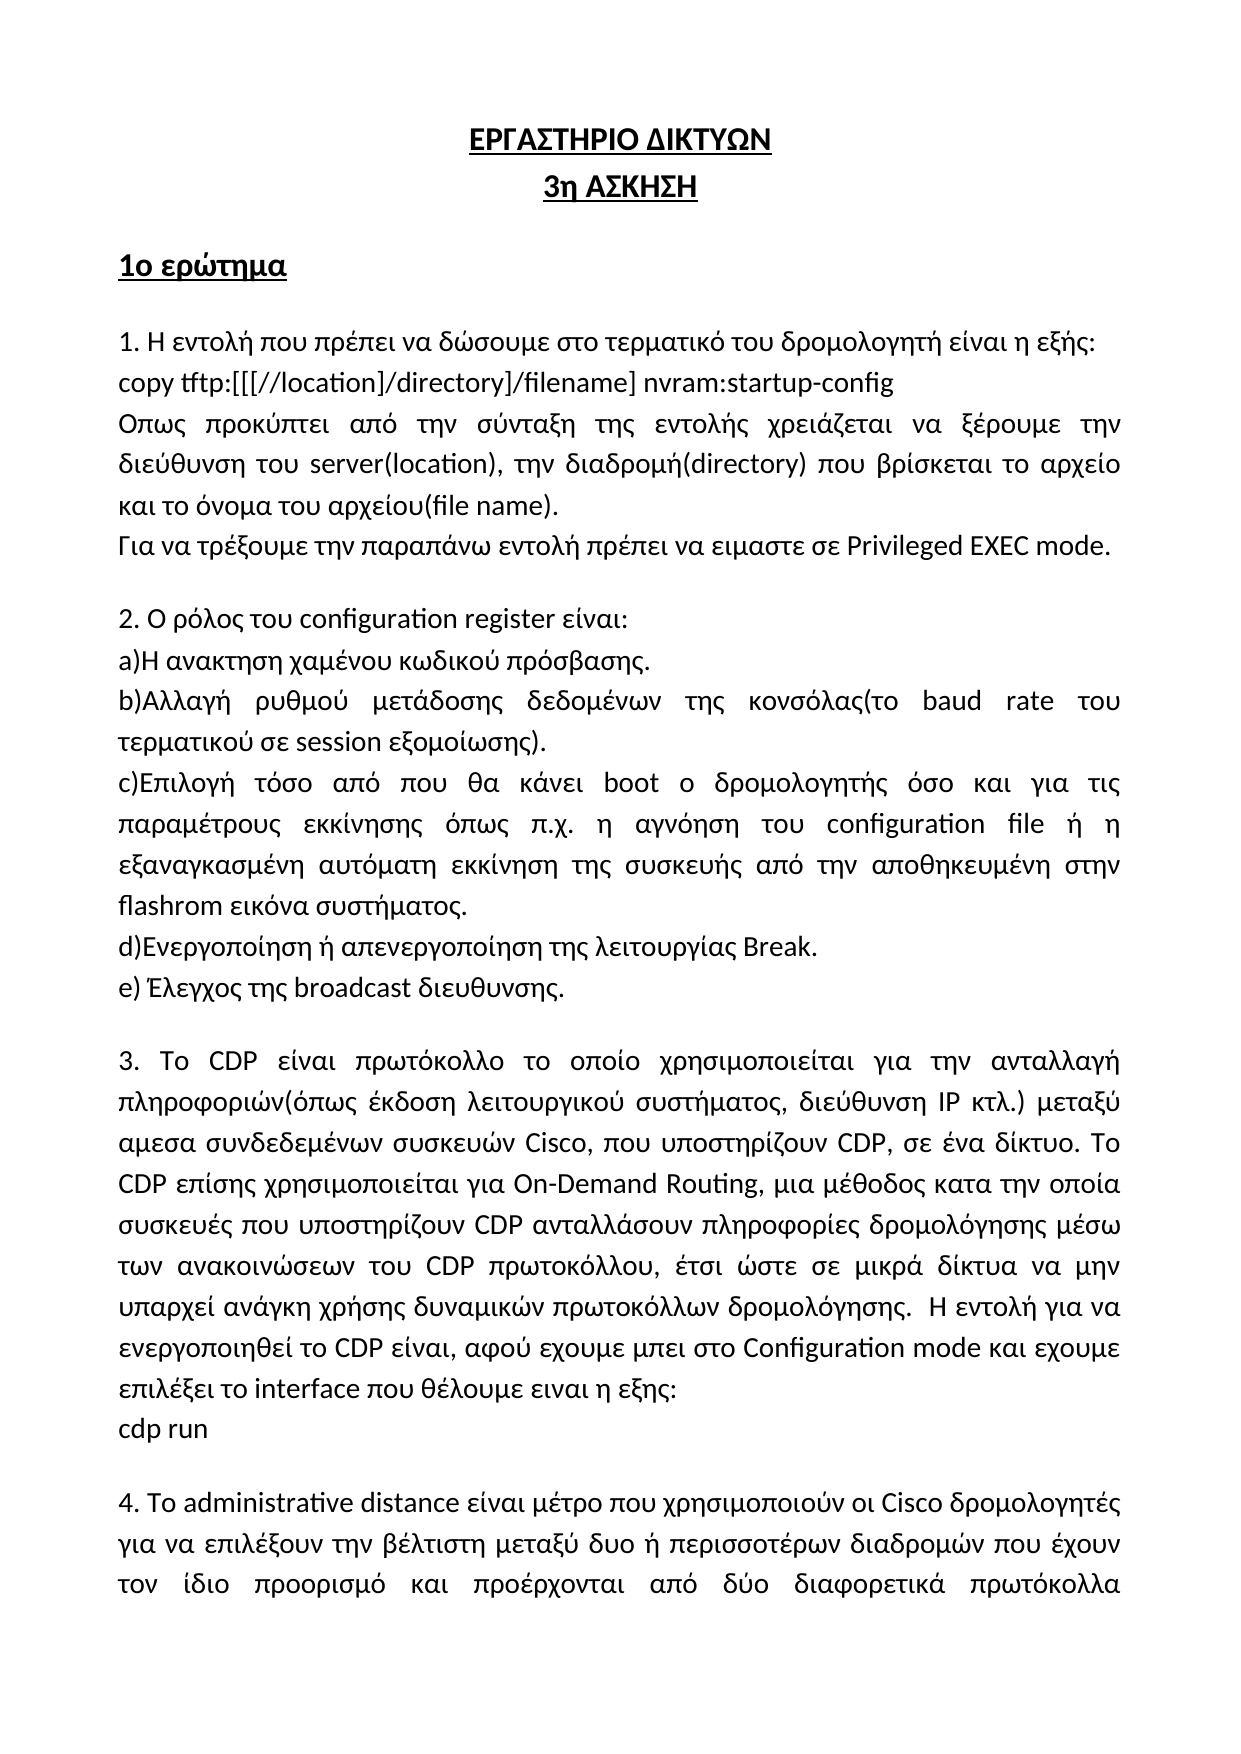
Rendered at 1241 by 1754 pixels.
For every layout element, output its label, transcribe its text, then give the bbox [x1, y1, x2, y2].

text 2. Ο ρόλος του configuration register είναι: [118, 601, 1122, 636]
text Για να τρέξουμε την παραπάνω εντολή πρέπει να ειμαστε σε Privileged EXEC mode. [118, 527, 1122, 563]
text ΕΡΓΑΣΤΗΡΙΟ ΔΙΚΤΥΩΝ [118, 118, 1122, 159]
text 1. Η εντολή που πρέπει να δώσουμε στο τερματικό του δρομολογητή είναι η εξής: [118, 323, 1122, 358]
text cdp run [118, 1411, 1122, 1446]
text a)Η ανακτηση χαμένου κωδικού πρόσβασης. [118, 642, 1122, 677]
text 3. Το CDP είναι πρωτόκολλο το οποίο χρησιμοποιείται για την ανταλλαγή πληροφοριών(όπως έκδοση λειτουργικού συστήματος, διεύθυνση IP κτλ.) μεταξύ αμεσα συνδεδεμένων συσκευών Cisco, που υποστηρίζουν CDP, σε ένα δίκτυο. Το CDP επίσης χρησιμοποιείται για On-Demand Routing, μια μέθοδος κατα την οποία συσκευές που υποστηρίζουν CDP ανταλλάσουν πληροφορίες δρομολόγησης μέσω των ανακοινώσεων του CDP πρωτοκόλλου, έτσι ώστε σε μικρά δίκτυα να μην υπαρχεί ανάγκη χρήσης δυναμικών πρωτοκόλλων δρομολόγησης. Η εντολή για να ενεργοποιηθεί το CDP είναι, αφού εχουμε μπει στο Configuration mode και εχουμε επιλέξει το interface που θέλουμε ειναι η εξης: [118, 1042, 1122, 1405]
text 1ο ερώτημα [118, 244, 1122, 284]
text 4. Το administrative distance είναι μέτρο που χρησιμοποιούν οι Cisco δρομολογητές για να επιλέξουν την βέλτιστη μεταξύ δυο ή περισσοτέρων διαδρομών που έχουν τον ίδιο προορισμό και προέρχονται από δύο διαφορετικά πρωτόκολλα [118, 1484, 1122, 1601]
text d)Ενεργοποίηση ή απενεργοποίηση της λειτουργίας Break. [118, 928, 1122, 964]
text 3η ΑΣΚΗΣΗ [118, 165, 1122, 206]
text Οπως προκύπτει από την σύνταξη της εντολής χρειάζεται να ξέρουμε την διεύθυνση του server(location), την διαδρομή(directory) που βρίσκεται το αρχείο και το όνομα του αρχείου(file name). [118, 405, 1122, 522]
text e) Έλεγχος της broadcast διευθυνσης. [118, 969, 1122, 1005]
text b)Αλλαγή ρυθμού μετάδοσης δεδομένων της κονσόλας(το baud rate του τερματικού σε session εξομοίωσης). [118, 682, 1122, 759]
text c)Επιλογή τόσο από που θα κάνει boot ο δρομολογητής όσο και για τις παραμέτρους εκκίνησης όπως π.χ. η αγνόηση του configuration file ή η εξαναγκασμένη αυτόματη εκκίνηση της συσκευής από την αποθηκευμένη στην flashrom εικόνα συστήματος. [118, 764, 1122, 923]
text copy tftp:[[[//location]/directory]/filename] nvram:startup-config [118, 364, 1122, 399]
